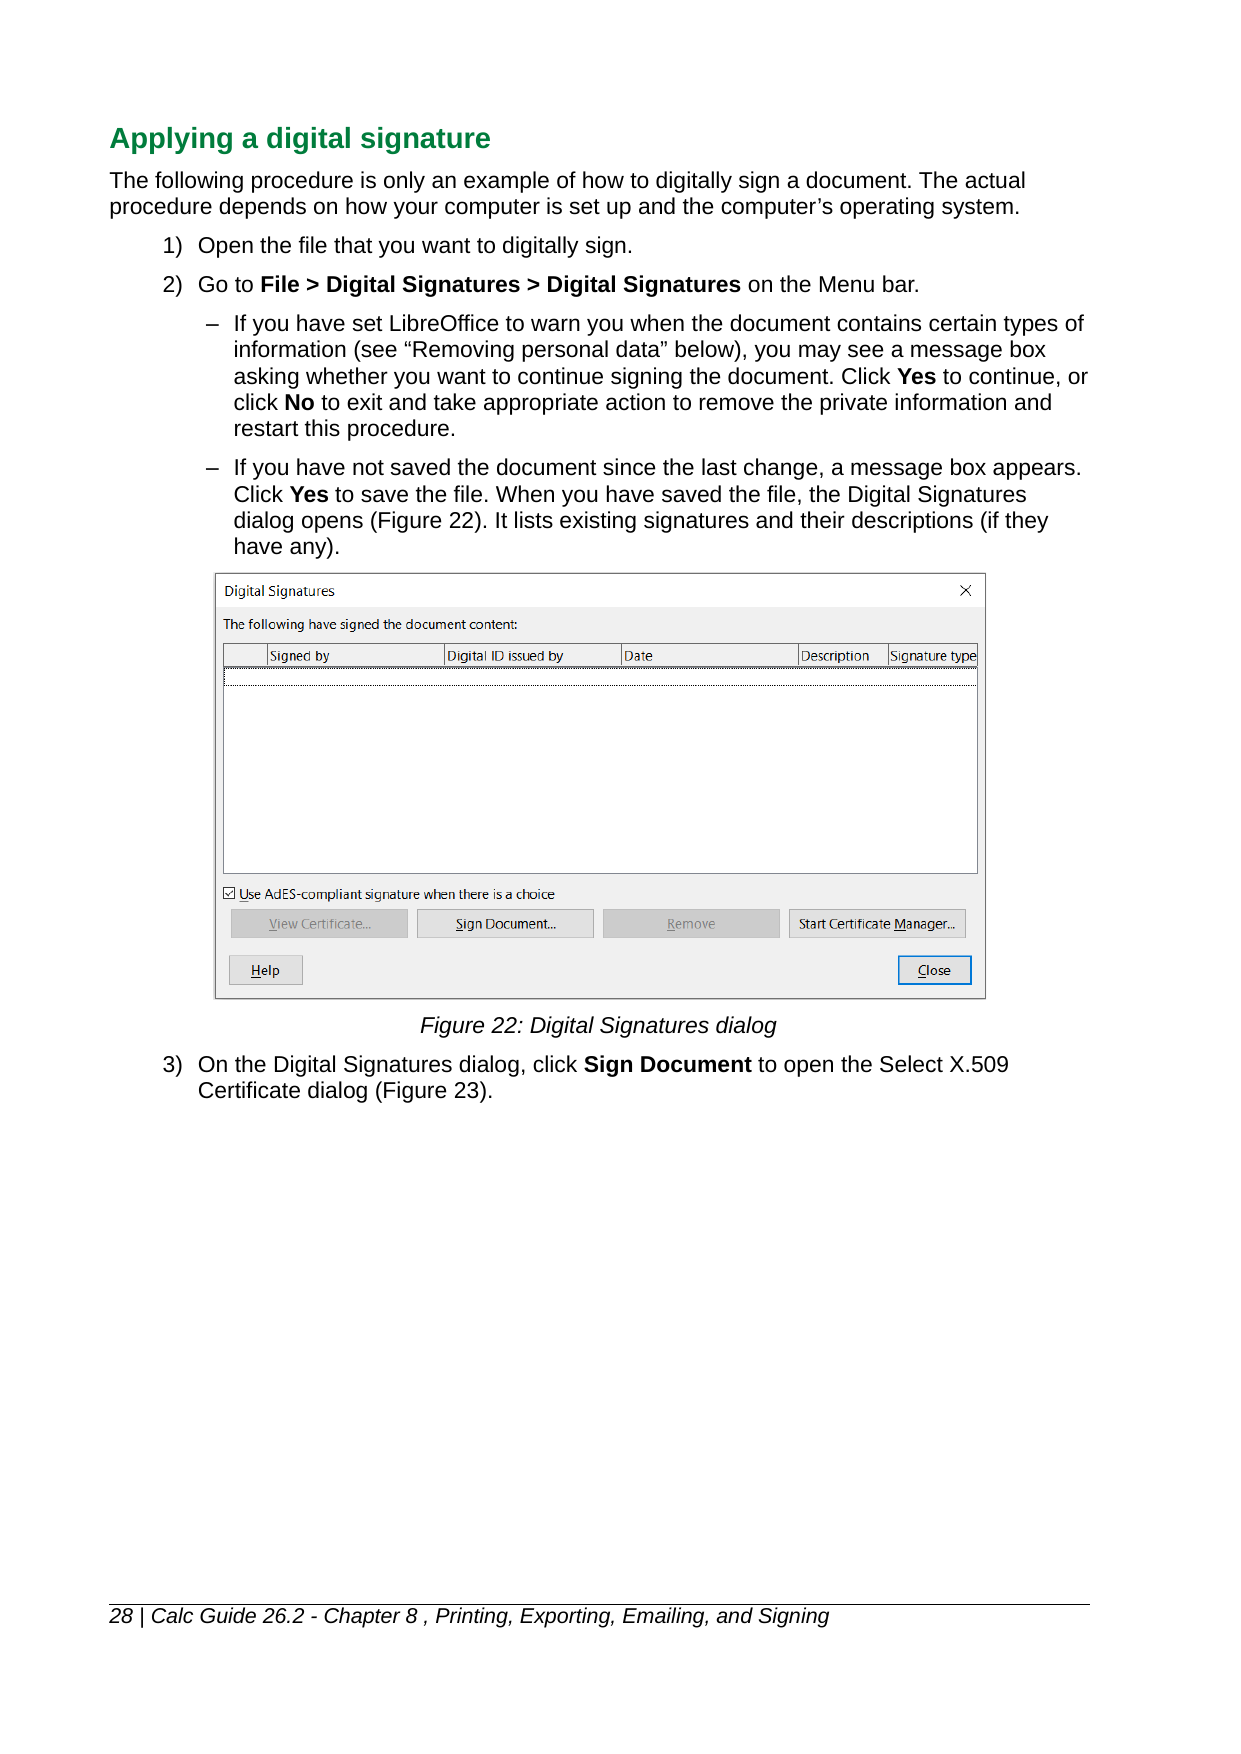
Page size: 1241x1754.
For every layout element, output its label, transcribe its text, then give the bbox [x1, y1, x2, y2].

list If you have not saved the document since the last change, a message box appears. Click Yes to save the file. When you have saved the file, the Digital Signatures dialog opens (Figure 22). It lists existing signatures and their descriptions (if they have any). [218, 454, 1090, 559]
list The following procedure is only an example of how to digitally sign a document. The actual procedure depends on how your computer is set up and the computer’s operating system. [109, 167, 1090, 220]
list If you have set LibreOffice to warn you when the document contains certain types of information (see “Removing personal data” below), you may see a message box asking whether you want to continue signing the document. Click Yes to continue, or click No to exit and take appropriate action to remove the private information and restart this procedure. [218, 310, 1090, 442]
list On the Digital Signatures dialog, click Sign Document to open the Select X.509 Certificate dialog (Figure 23). [183, 1051, 1090, 1104]
list Go to File > Digital Signatures > Digital Signatures on the Menu bar. [183, 271, 1090, 297]
subtitle Applying a digital signature [109, 121, 1090, 154]
text Figure 22: Digital Signatures dialog [213, 1012, 986, 1039]
list Open the file that you want to digitally sign. [183, 232, 1090, 258]
picture [213, 572, 987, 1000]
